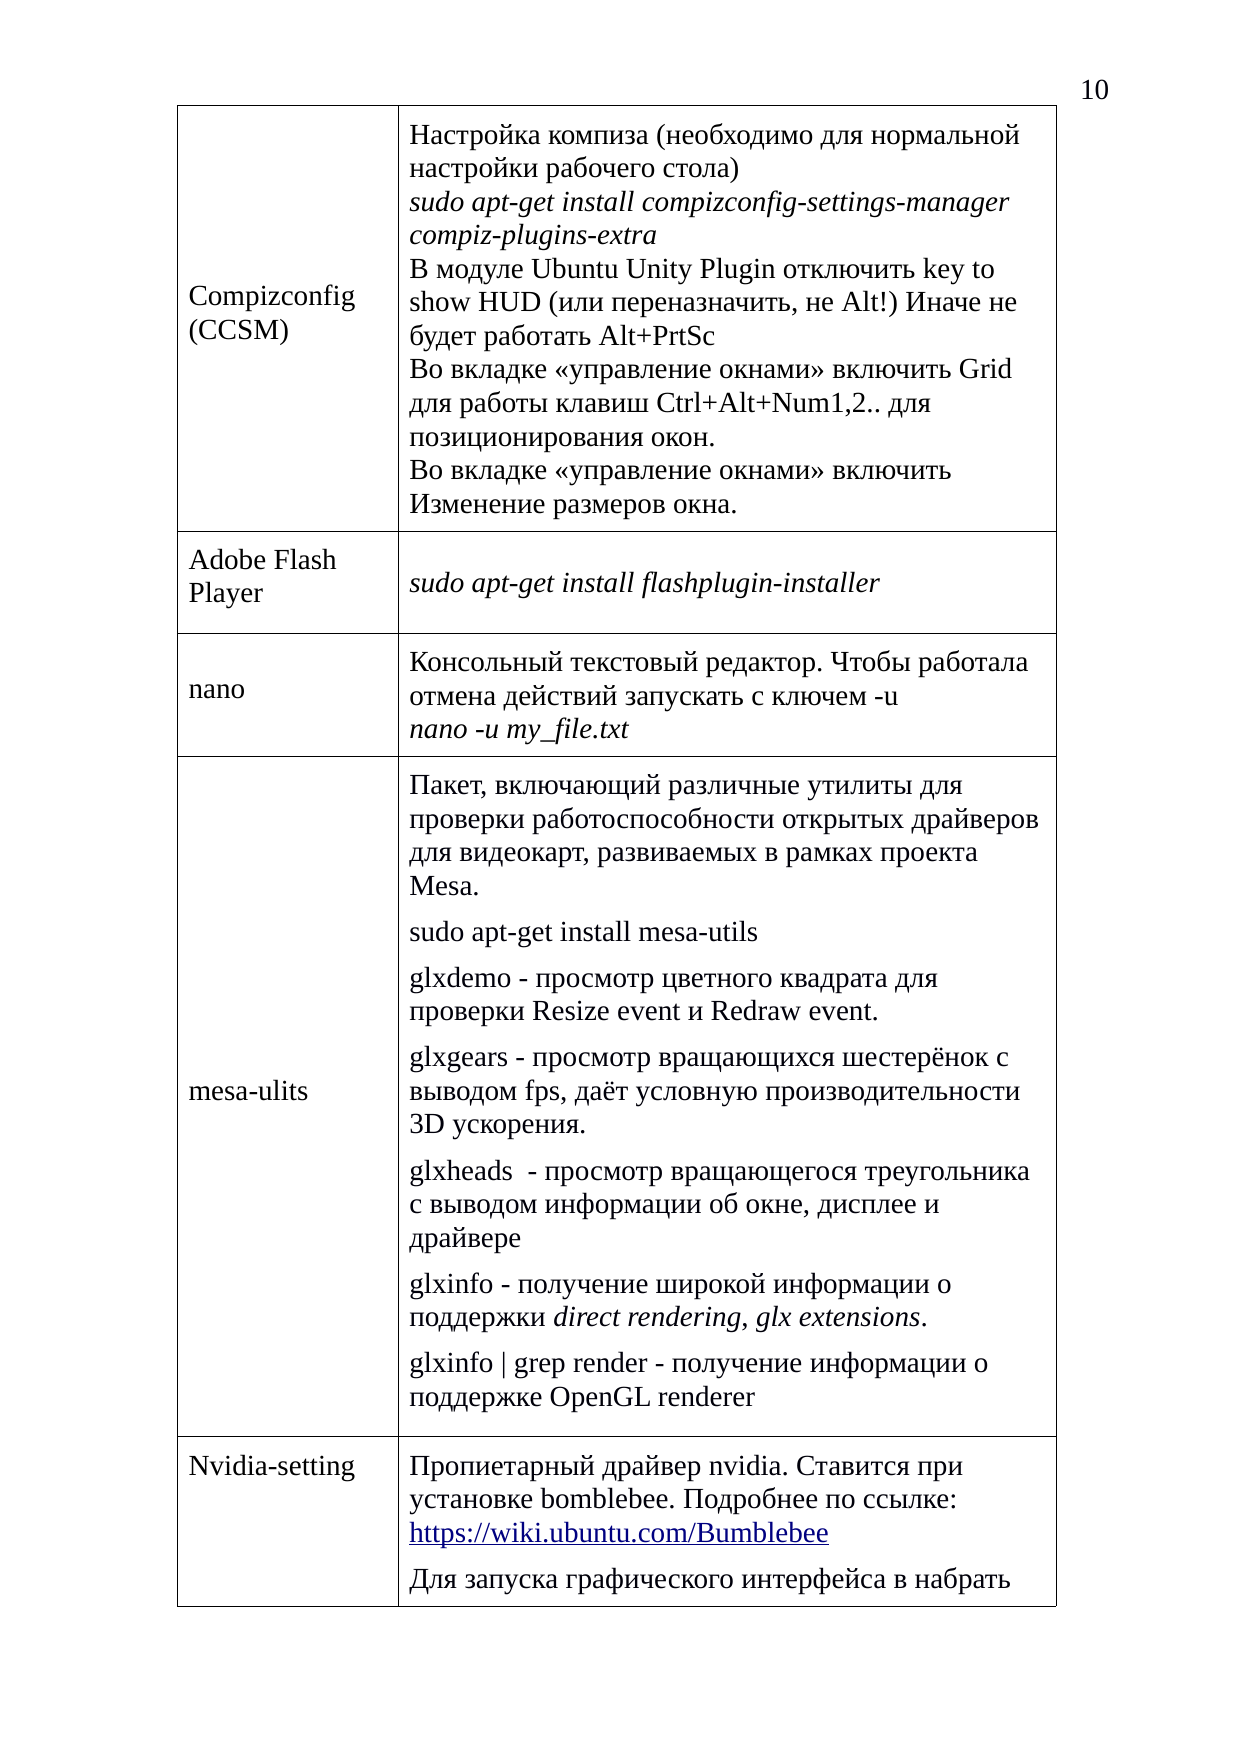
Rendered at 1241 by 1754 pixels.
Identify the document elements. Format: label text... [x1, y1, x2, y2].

table_cell Настройка компиза (необходимо для нормальной настройки рабочего стола) sudo apt-get install compizconfig-settings-manager compiz-plugins-extra В модуле Ubuntu Unity Plugin отключить key to show HUD (или переназначить, не Alt!) Иначе не будет работать Alt+PrtSc Во вкладке «управление окнами» включить Grid для работы клавиш Ctrl+Alt+Num1,2.. для позиционирования окон. Во вкладке «управление окнами» включить Изменение размеров окна. [399, 106, 1056, 531]
table_cell Пакет, включающий различные утилиты для проверки работоспособности открытых драйверов для видеокарт, развиваемых в рамках проекта Mesa. sudo apt-get install mesa-utils glxdemo - просмотр цветного квадрата для проверки Resize event и Redraw event. glxgears - просмотр вращающихся шестерёнок с выводом fps, даёт условную производительности 3D ускорения. glxheads - просмотр вращающегося треугольника с выводом информации об окне, дисплее и драйвере glxinfo - получение широкой информации о поддержки direct rendering, glx extensions. glxinfo | grep render - получение информации о поддержке OpenGL renderer [399, 757, 1056, 1436]
table_cell Пропиетарный драйвер nvidia. Ставится при установке bomblebee. Подробнее по ссылке: https://wiki.ubuntu.com/Bumblebee Для запуска графического интерфейса в набрать [399, 1437, 1056, 1606]
table_cell sudo apt-get install flashplugin-installer [399, 532, 1056, 633]
table_cell Compizconfig (CCSM) [178, 106, 398, 531]
table_cell nano [178, 634, 398, 756]
table_cell Adobe Flash Player [178, 532, 398, 633]
table_cell Консольный текстовый редактор. Чтобы работала отмена действий запускать с ключем -u nano -u my_file.txt [399, 634, 1056, 756]
table_cell Nvidia-setting [178, 1437, 398, 1606]
table_cell mesa-ulits [178, 757, 398, 1436]
